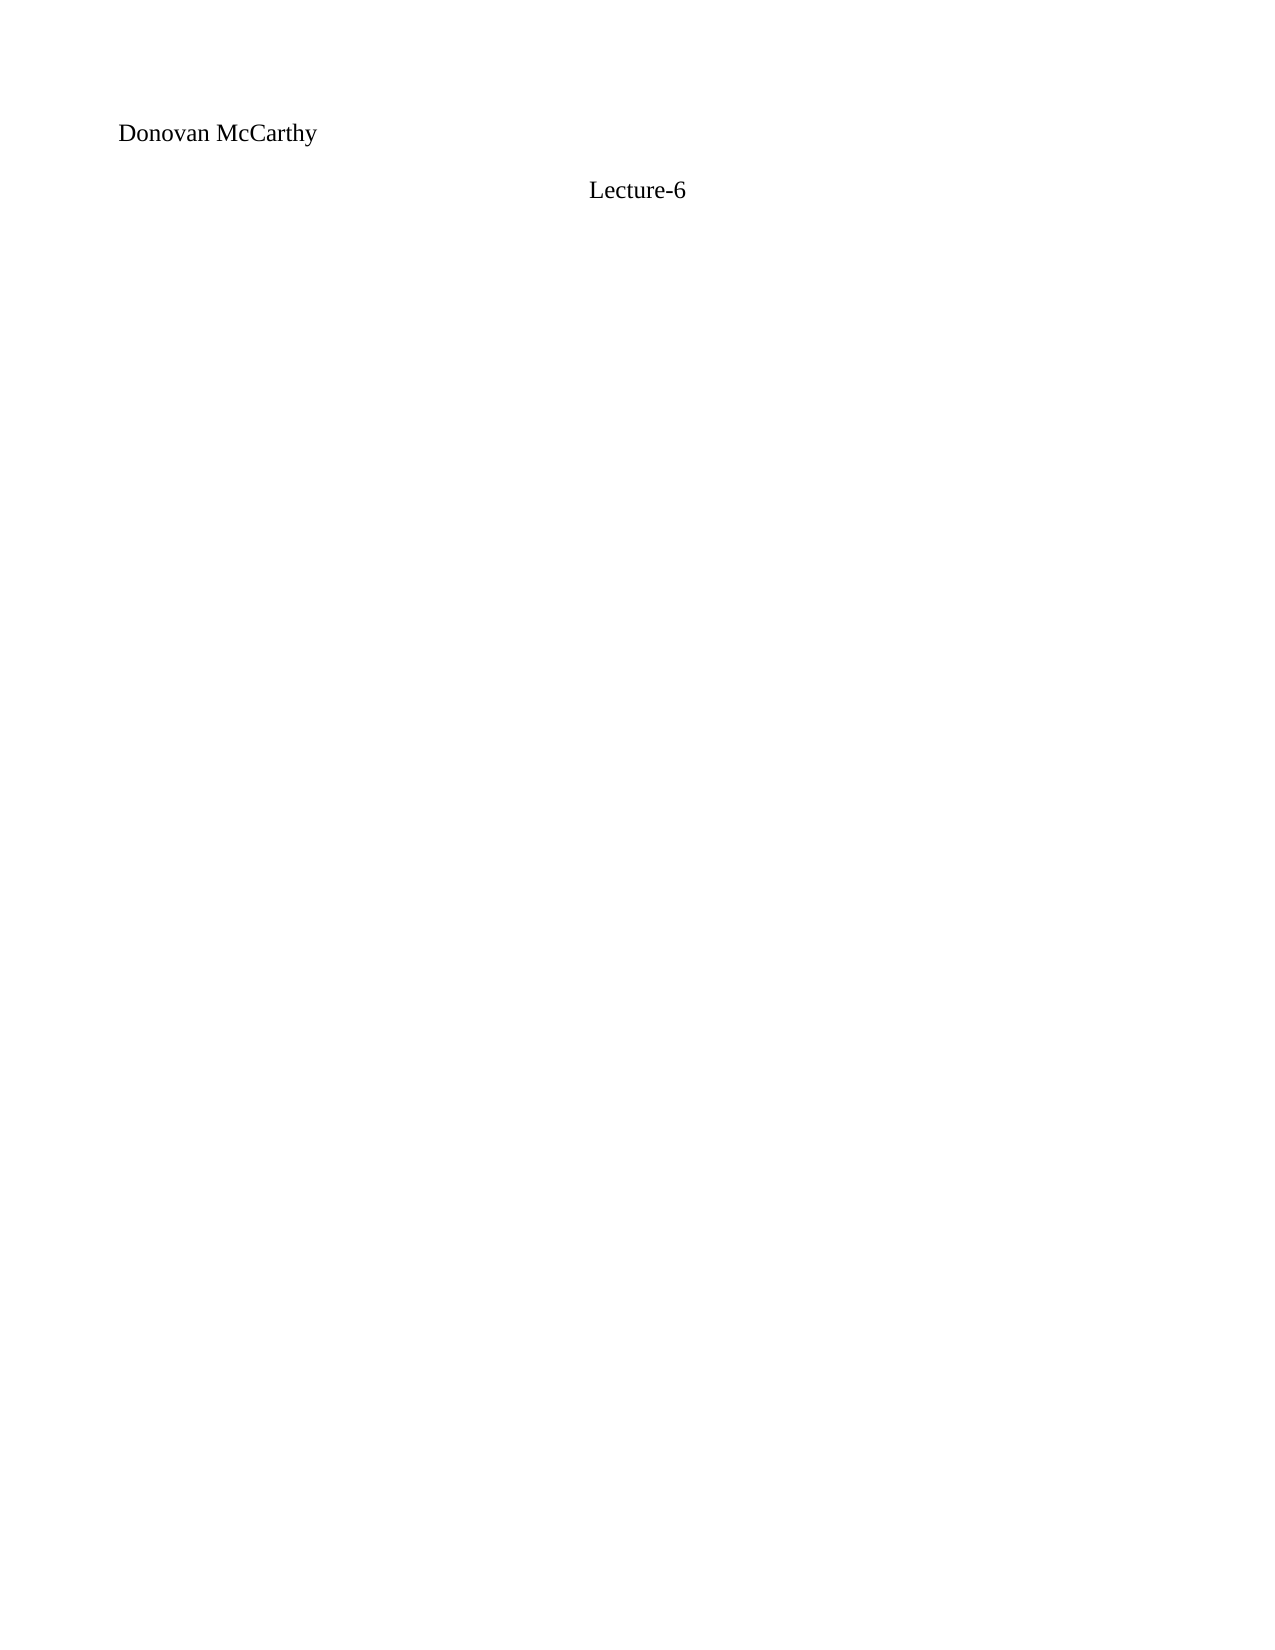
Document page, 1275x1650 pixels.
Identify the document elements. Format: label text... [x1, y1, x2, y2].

text Lecture-6 [118, 176, 1157, 204]
text Donovan McCarthy [118, 118, 1157, 147]
